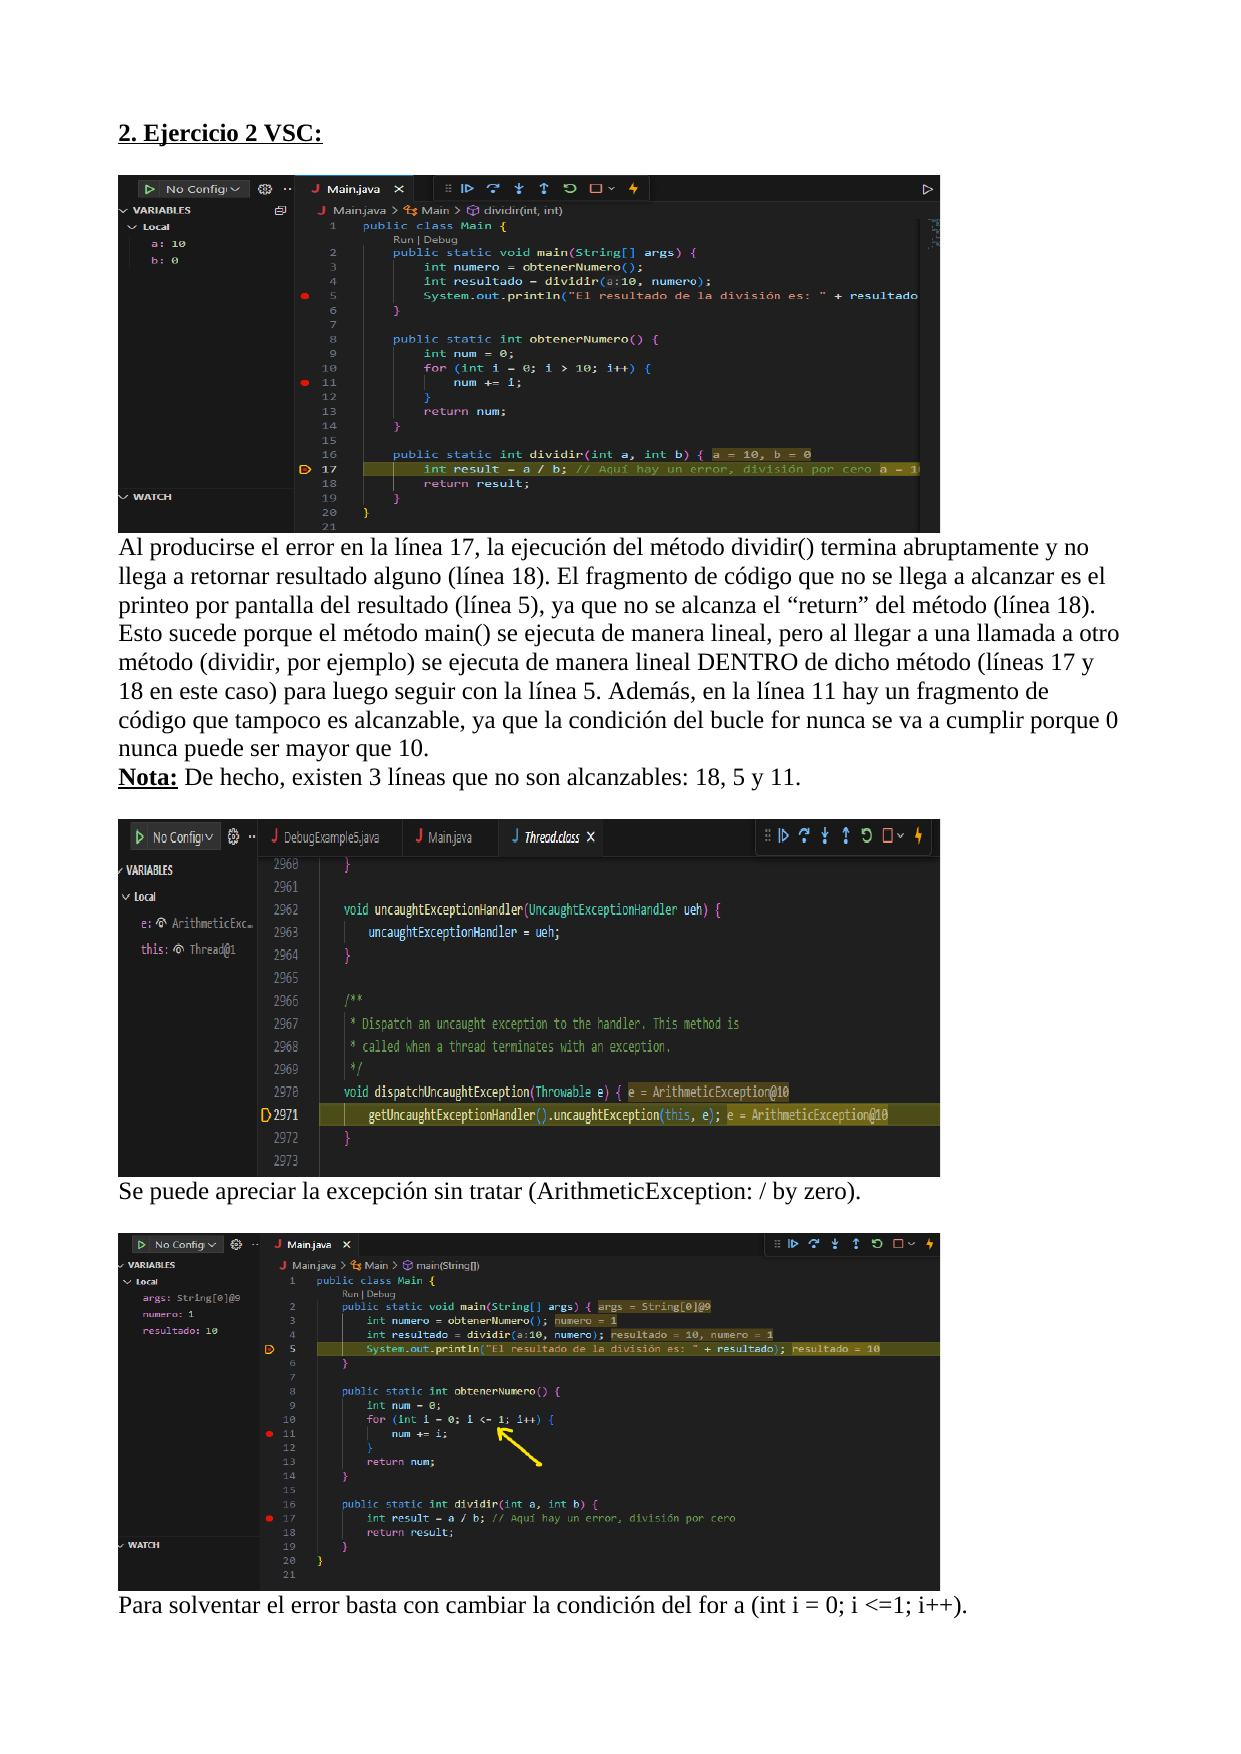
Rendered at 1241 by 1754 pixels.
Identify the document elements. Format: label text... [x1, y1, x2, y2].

picture [118, 819, 940, 1177]
picture [118, 1233, 940, 1591]
text Nota: De hecho, existen 3 líneas que no son alcanzables: 18, 5 y 11. [118, 762, 1122, 791]
text Al producirse el error en la línea 17, la ejecución del método dividir() termina abruptamente y no llega a retornar resultado alguno (línea 18). El fragmento de código que no se llega a alcanzar es el printeo por pantalla del resultado (línea 5), ya que no se alcanza el “return” del método (línea 18). Esto sucede porque el método main() se ejecuta de manera lineal, pero al llegar a una llamada a otro método (dividir, por ejemplo) se ejecuta de manera lineal DENTRO de dicho método (líneas 17 y 18 en este caso) para luego seguir con la línea 5. Además, en la línea 11 hay un fragmento de código que tampoco es alcanzable, ya que la condición del bucle for nunca se va a cumplir porque 0 nunca puede ser mayor que 10. [118, 532, 1122, 762]
text 2. Ejercicio 2 VSC: [118, 118, 1122, 147]
picture [118, 175, 940, 533]
text Para solventar el error basta con cambiar la condición del for a (int i = 0; i <=1; i++). [118, 1591, 1122, 1619]
text Se puede apreciar la excepción sin tratar (ArithmeticException: / by zero). [118, 1176, 1122, 1205]
